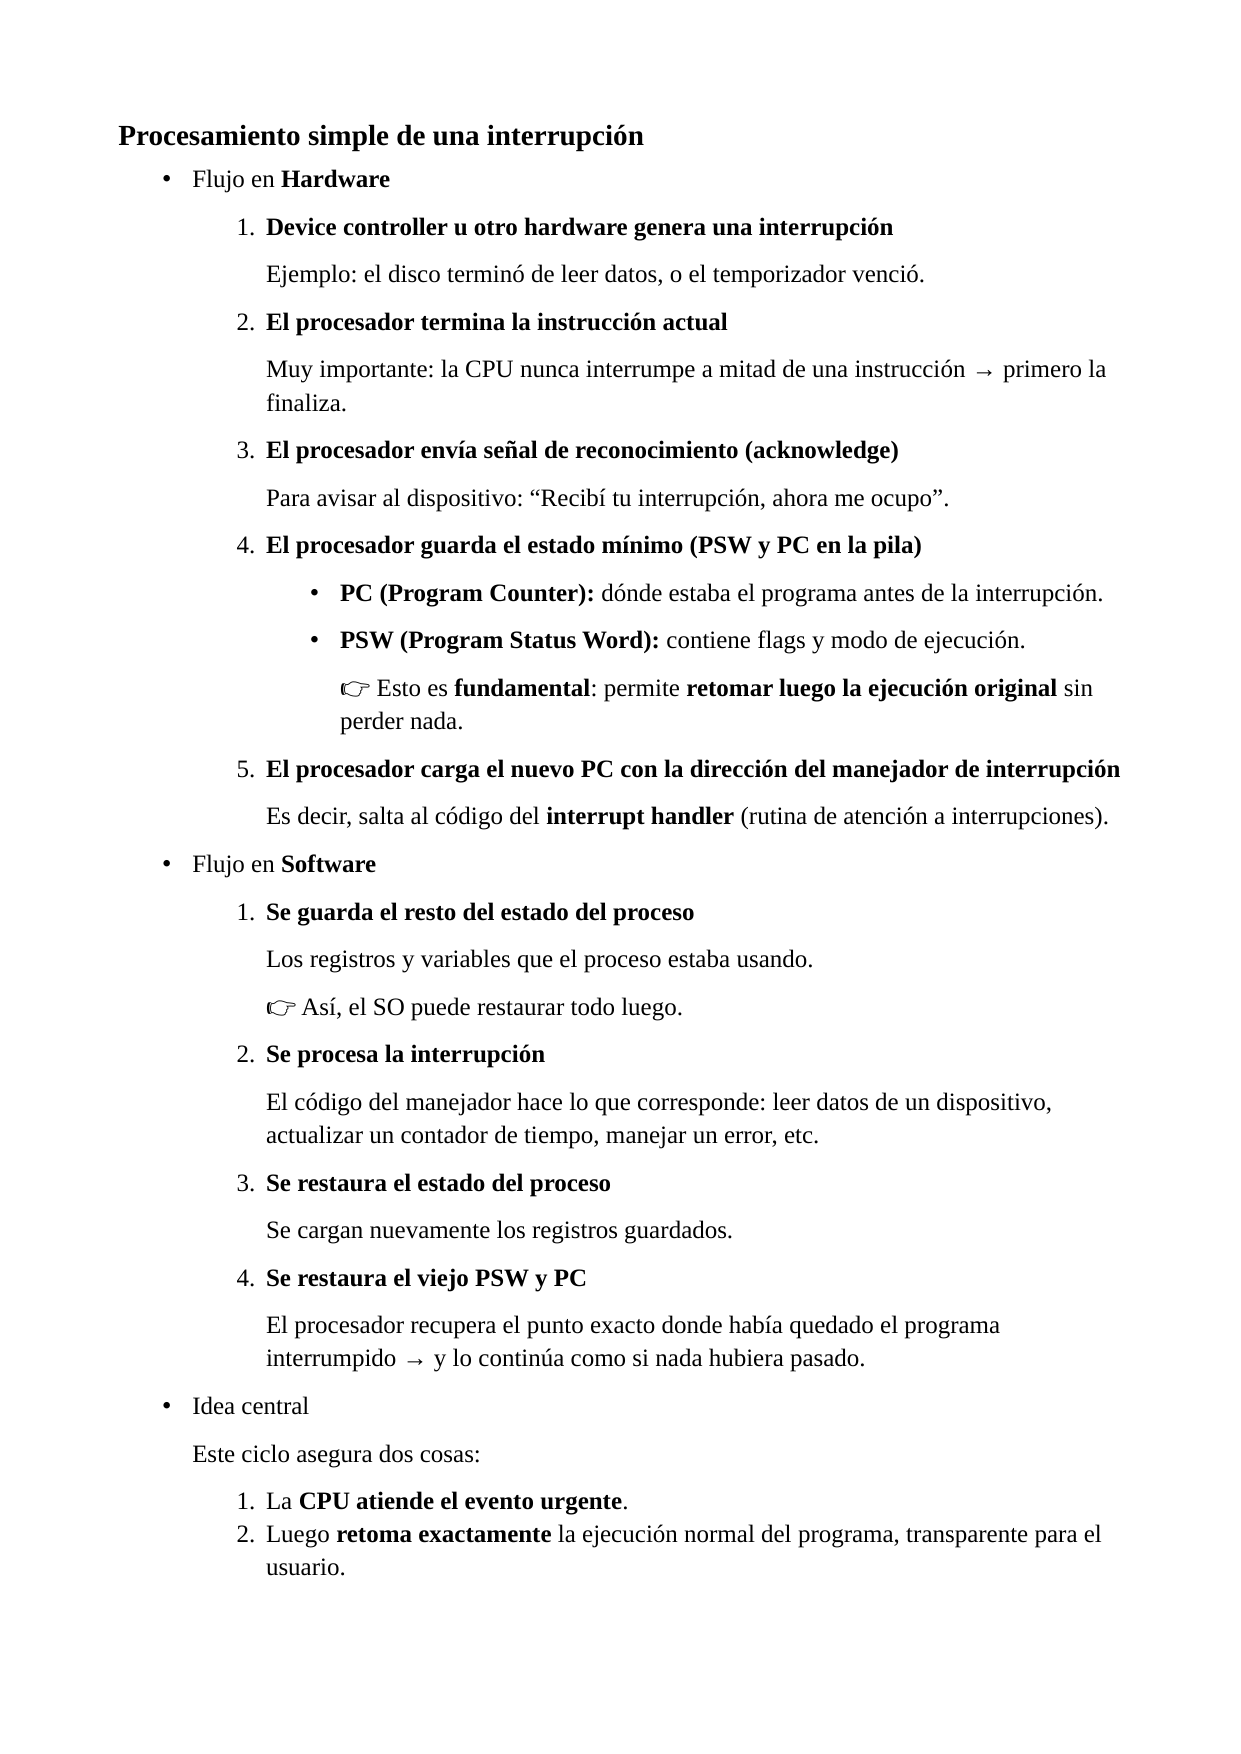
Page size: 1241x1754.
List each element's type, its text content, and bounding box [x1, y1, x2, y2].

list Este ciclo asegura dos cosas: [162, 1439, 1122, 1467]
list El código del manejador hace lo que corresponde: leer datos de un dispositivo, actualizar un contador de tiempo, manejar un error, etc. [236, 1087, 1122, 1149]
list La CPU atiende el evento urgente. [236, 1486, 1122, 1515]
list Los registros y variables que el proceso estaba usando. [236, 944, 1122, 973]
list El procesador carga el nuevo PC con la dirección del manejador de interrupción [236, 754, 1122, 783]
list Idea central [162, 1391, 1122, 1420]
list Device controller u otro hardware genera una interrupción [236, 212, 1122, 241]
list El procesador guarda el estado mínimo (PSW y PC en la pila) [236, 530, 1122, 559]
list Flujo en Software [162, 849, 1122, 878]
list Se restaura el viejo PSW y PC [236, 1263, 1122, 1292]
list El procesador termina la instrucción actual [236, 307, 1122, 336]
list Ejemplo: el disco terminó de leer datos, o el temporizador venció. [236, 259, 1122, 288]
list PC (Program Counter): dónde estaba el programa antes de la interrupción. [310, 578, 1122, 607]
list Para avisar al dispositivo: “Recibí tu interrupción, ahora me ocupo”. [236, 483, 1122, 512]
list Es decir, salta al código del interrupt handler (rutina de atención a interrupciones). [236, 801, 1122, 830]
list Luego retoma exactamente la ejecución normal del programa, transparente para el usuario. [236, 1519, 1122, 1581]
list Flujo en Hardware [162, 164, 1122, 193]
subtitle Procesamiento simple de una interrupción [118, 118, 1122, 152]
list El procesador recupera el punto exacto donde había quedado el programa interrumpido → y lo continúa como si nada hubiera pasado. [236, 1311, 1122, 1372]
list Muy importante: la CPU nunca interrumpe a mitad de una instrucción → primero la finaliza. [236, 354, 1122, 416]
list Se procesa la interrupción [236, 1039, 1122, 1068]
list Se cargan nuevamente los registros guardados. [236, 1215, 1122, 1244]
list El procesador envía señal de reconocimiento (acknowledge) [236, 435, 1122, 464]
list Se guarda el resto del estado del proceso [236, 897, 1122, 925]
list PSW (Program Status Word): contiene flags y modo de ejecución. [310, 626, 1122, 654]
list Se restaura el estado del proceso [236, 1168, 1122, 1196]
list 👉 Esto es fundamental: permite retomar luego la ejecución original sin perder nada. [310, 673, 1122, 735]
list 👉 Así, el SO puede restaurar todo luego. [236, 992, 1122, 1021]
